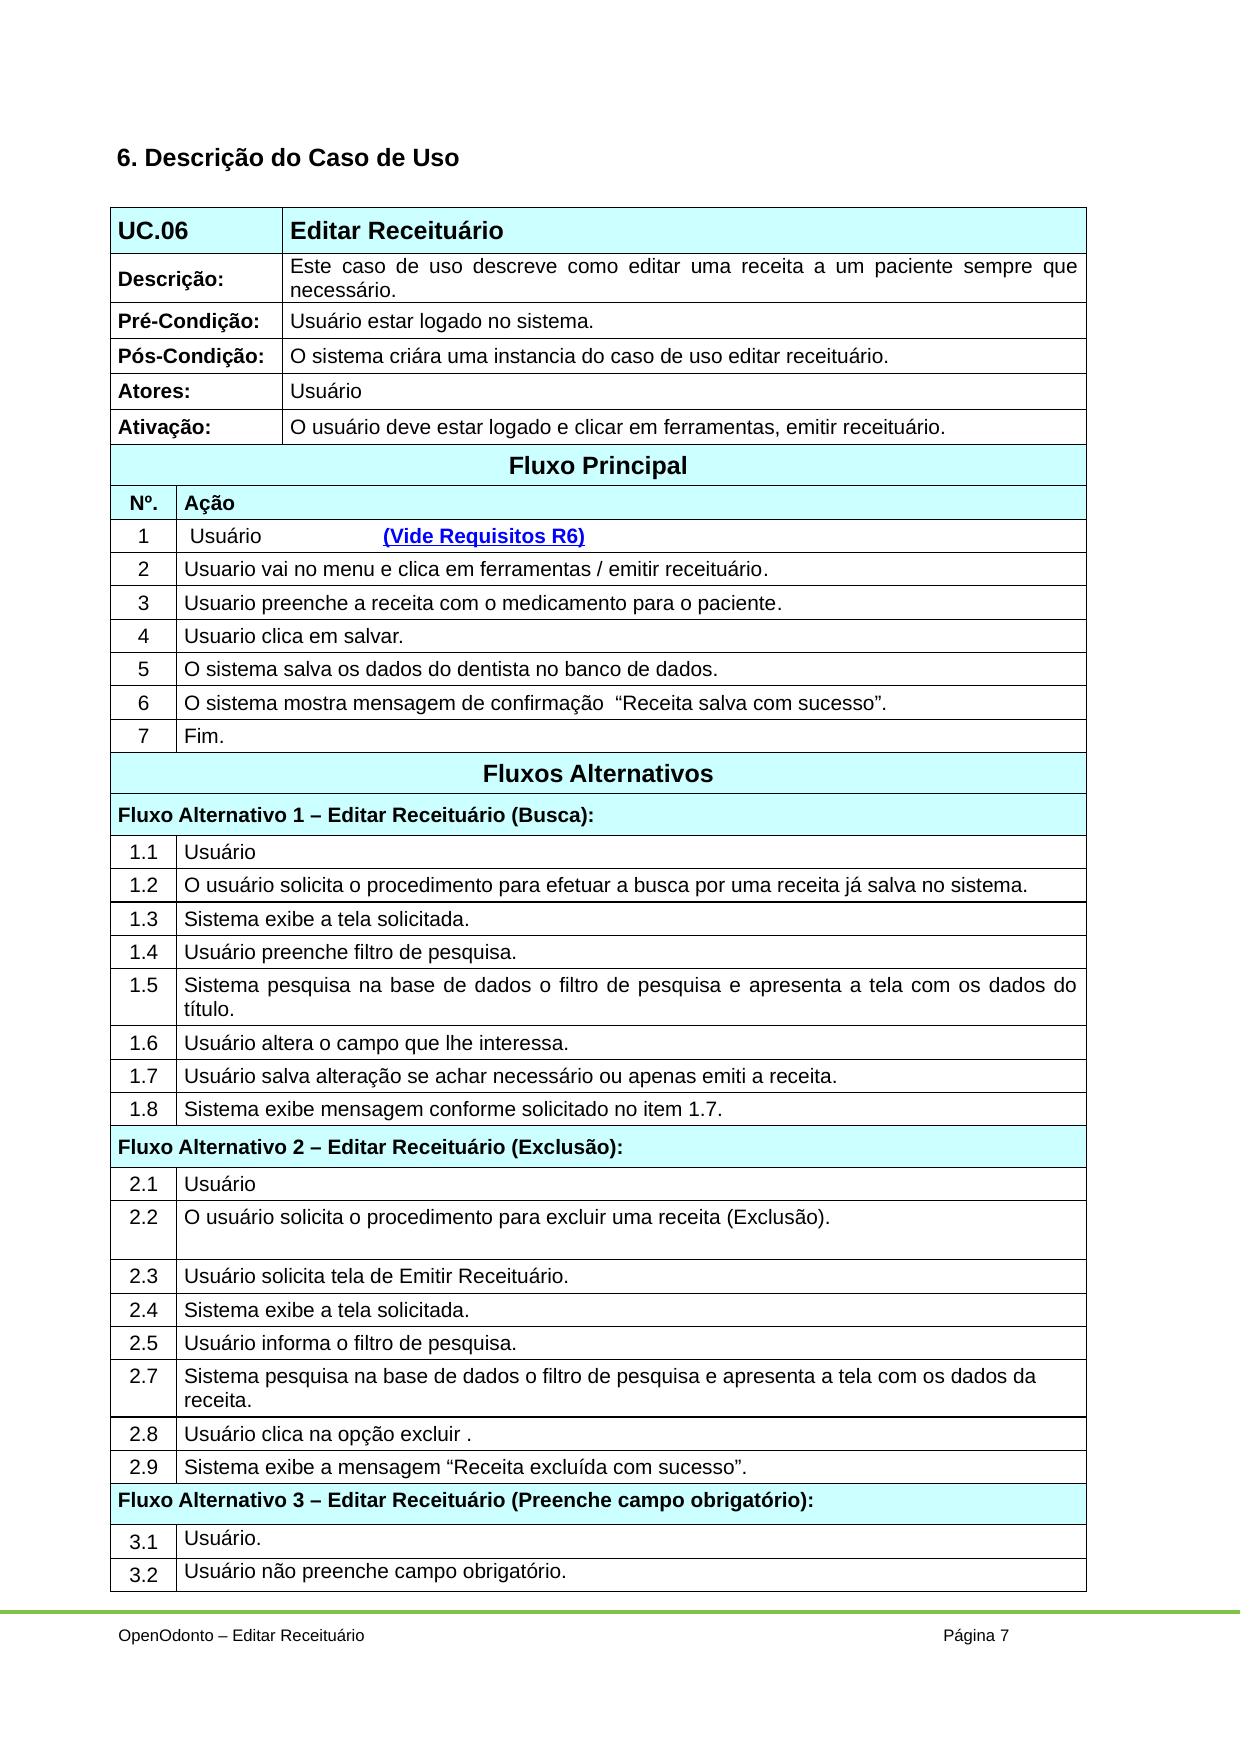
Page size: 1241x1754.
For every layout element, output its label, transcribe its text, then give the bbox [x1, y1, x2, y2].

table_header Editar Receituário [283, 208, 1086, 253]
table_cell 1 [111, 520, 176, 552]
table_cell O usuário solicita o procedimento para efetuar a busca por uma receita já salva no sistema. [177, 869, 1086, 901]
table_cell 1.7 [111, 1060, 176, 1092]
table_cell Fluxo Alternativo 3 – Editar Receituário (Preenche campo obrigatório): [111, 1484, 1086, 1524]
table_cell Usuário clica na opção excluir . [177, 1418, 1086, 1450]
table_cell O usuário solicita o procedimento para excluir uma receita (Exclusão). [177, 1201, 1086, 1259]
table_cell 3 [111, 586, 176, 619]
table_cell Pós-Condição: [111, 339, 282, 373]
table_cell 6 [111, 686, 176, 719]
table_cell 4 [111, 620, 176, 652]
table_cell Sistema exibe a mensagem “Receita excluída com sucesso”. [177, 1451, 1086, 1483]
table_cell 1.2 [111, 869, 176, 901]
table_cell Fluxo Principal [111, 445, 1086, 485]
table_cell Atores: [111, 374, 282, 408]
table_cell 2.2 [111, 1201, 176, 1259]
table_cell 2.8 [111, 1418, 176, 1450]
table_cell Usuário (Vide Requisitos R6) [177, 520, 1086, 552]
table_cell Ativação: [111, 410, 282, 444]
table_cell Usuário estar logado no sistema. [283, 303, 1086, 338]
table_cell 1.5 [111, 969, 176, 1025]
table_cell Sistema exibe mensagem conforme solicitado no item 1.7. [177, 1093, 1086, 1125]
table_cell Usuário informa o filtro de pesquisa. [177, 1327, 1086, 1359]
table_cell Usuario clica em salvar. [177, 620, 1086, 652]
table_cell O sistema salva os dados do dentista no banco de dados. [177, 653, 1086, 685]
table_cell Fim. [177, 720, 1086, 752]
table_cell Usuario vai no menu e clica em ferramentas / emitir receituário. [177, 553, 1086, 585]
table_cell Usuário salva alteração se achar necessário ou apenas emiti a receita. [177, 1060, 1086, 1092]
table_cell 1.4 [111, 936, 176, 968]
table_cell O sistema criára uma instancia do caso de uso editar receituário. [283, 339, 1086, 373]
table_cell 7 [111, 720, 176, 752]
table_cell 3.2 [111, 1559, 176, 1591]
table_cell Este caso de uso descreve como editar uma receita a um paciente sempre que necessário. [283, 254, 1086, 302]
table_cell Sistema pesquisa na base de dados o filtro de pesquisa e apresenta a tela com os dados do título. [177, 969, 1086, 1025]
table_cell Fluxo Alternativo 2 – Editar Receituário (Exclusão): [111, 1126, 1086, 1167]
table_cell Usuário. [177, 1525, 1086, 1558]
table_cell Nº. [111, 486, 176, 519]
table_cell 2.9 [111, 1451, 176, 1483]
table_cell 1.6 [111, 1026, 176, 1059]
table_cell Fluxo Alternativo 1 – Editar Receituário (Busca): [111, 794, 1086, 835]
table_cell Usuário [177, 836, 1086, 868]
table_cell 2.7 [111, 1360, 176, 1416]
table_header UC.06 [111, 208, 282, 253]
table_cell Usuário altera o campo que lhe interessa. [177, 1026, 1086, 1059]
table_cell 1.3 [111, 903, 176, 935]
table_cell 2.3 [111, 1260, 176, 1292]
table_cell Pré-Condição: [111, 303, 282, 338]
table_cell Sistema pesquisa na base de dados o filtro de pesquisa e apresenta a tela com os dados da receita. [177, 1360, 1086, 1416]
table_cell Ação [177, 486, 1086, 519]
table_cell 2 [111, 553, 176, 585]
table_cell Sistema exibe a tela solicitada. [177, 903, 1086, 935]
table_cell O sistema mostra mensagem de confirmação “Receita salva com sucesso”. [177, 686, 1086, 719]
subtitle 6. Descrição do Caso de Uso [117, 143, 1122, 172]
table_cell Usuário preenche filtro de pesquisa. [177, 936, 1086, 968]
table_cell Descrição: [111, 254, 282, 302]
table_cell 5 [111, 653, 176, 685]
table_cell O usuário deve estar logado e clicar em ferramentas, emitir receituário. [283, 410, 1086, 444]
table_cell Usuário [283, 374, 1086, 408]
table_cell Sistema exibe a tela solicitada. [177, 1294, 1086, 1326]
table_cell Usuário solicita tela de Emitir Receituário. [177, 1260, 1086, 1292]
table_cell 1.1 [111, 836, 176, 868]
table_cell 3.1 [111, 1525, 176, 1558]
table_cell 2.1 [111, 1168, 176, 1200]
table_cell 2.4 [111, 1294, 176, 1326]
table_cell Usuario preenche a receita com o medicamento para o paciente. [177, 586, 1086, 619]
table_cell 2.5 [111, 1327, 176, 1359]
table_cell Usuário não preenche campo obrigatório. [177, 1559, 1086, 1591]
table_cell Fluxos Alternativos [111, 753, 1086, 793]
table_cell 1.8 [111, 1093, 176, 1125]
table_cell Usuário [177, 1168, 1086, 1200]
